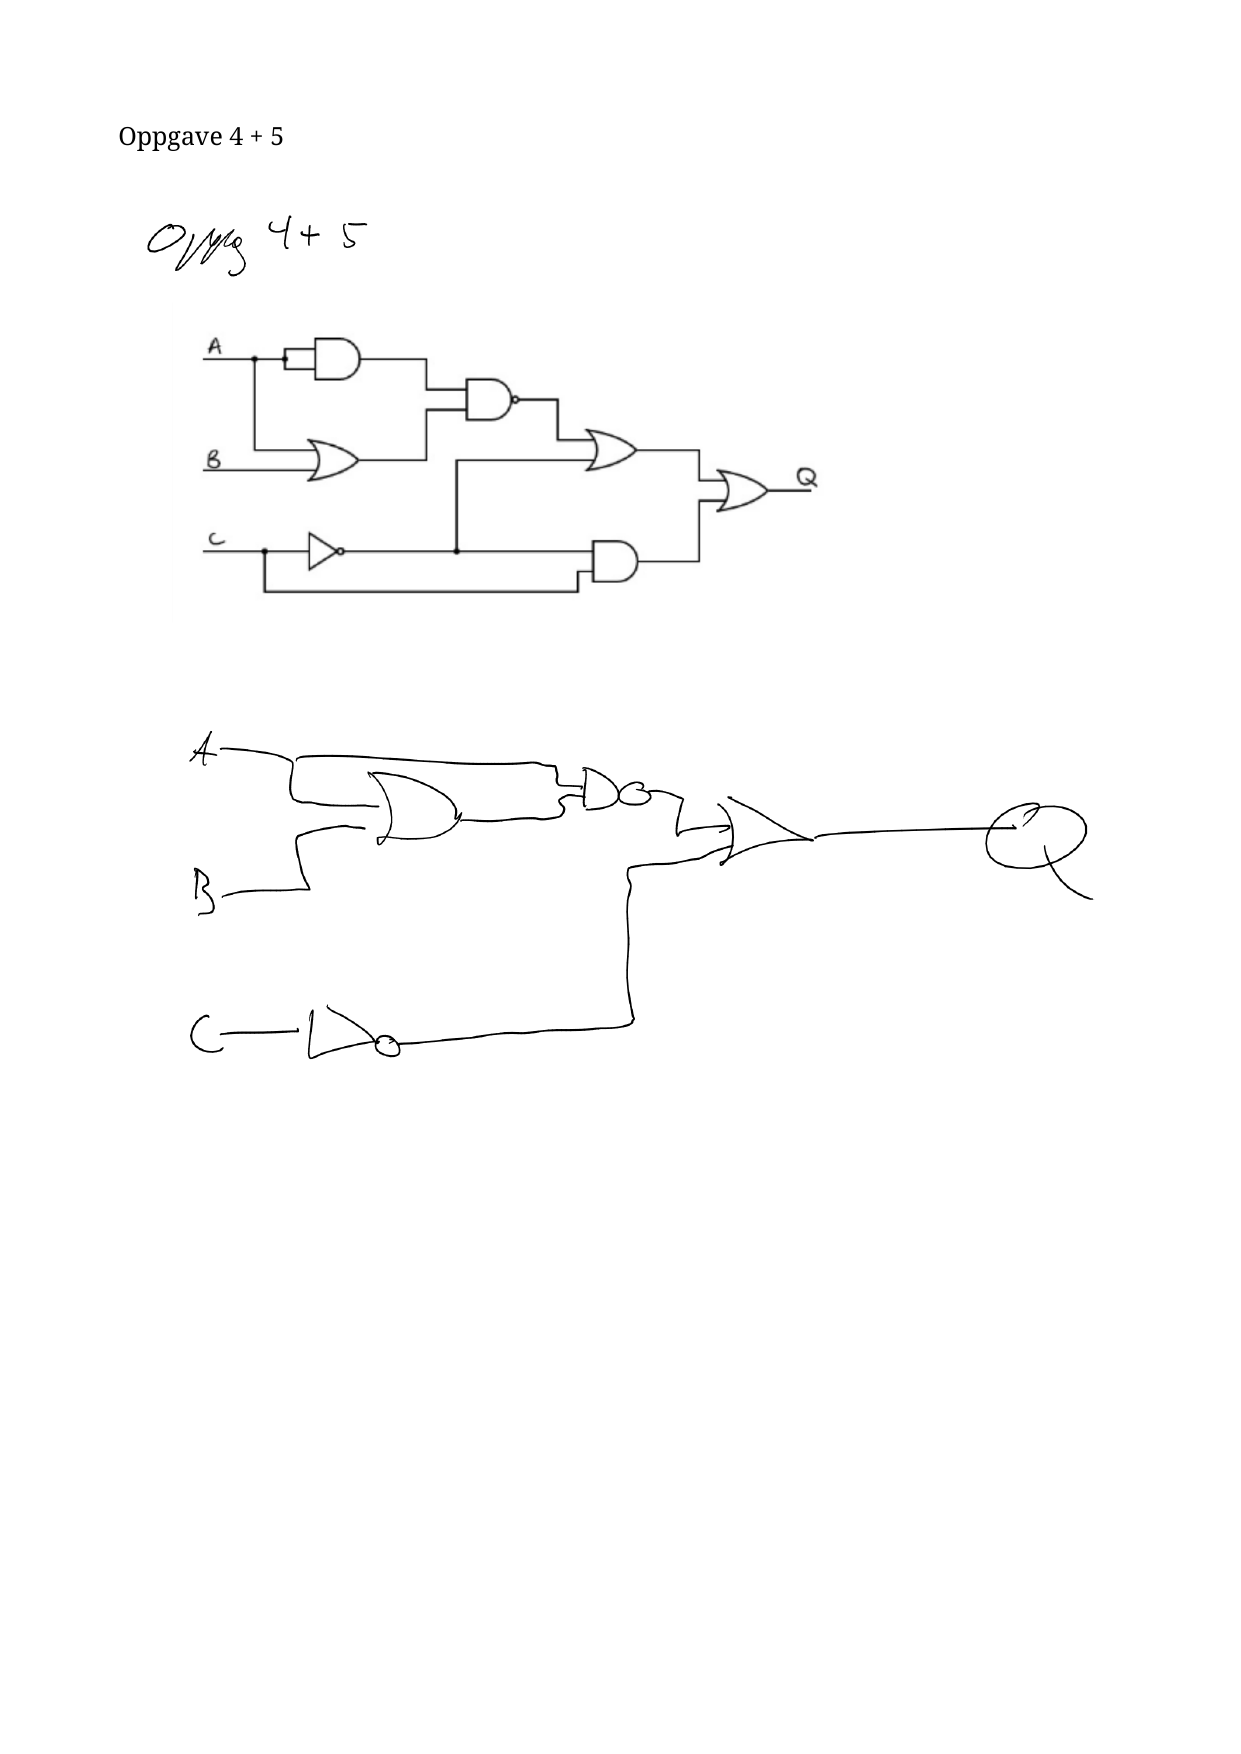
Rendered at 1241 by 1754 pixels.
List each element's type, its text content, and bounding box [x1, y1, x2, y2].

text Oppgave 4 + 5 [118, 118, 1122, 152]
picture [118, 186, 1123, 1088]
